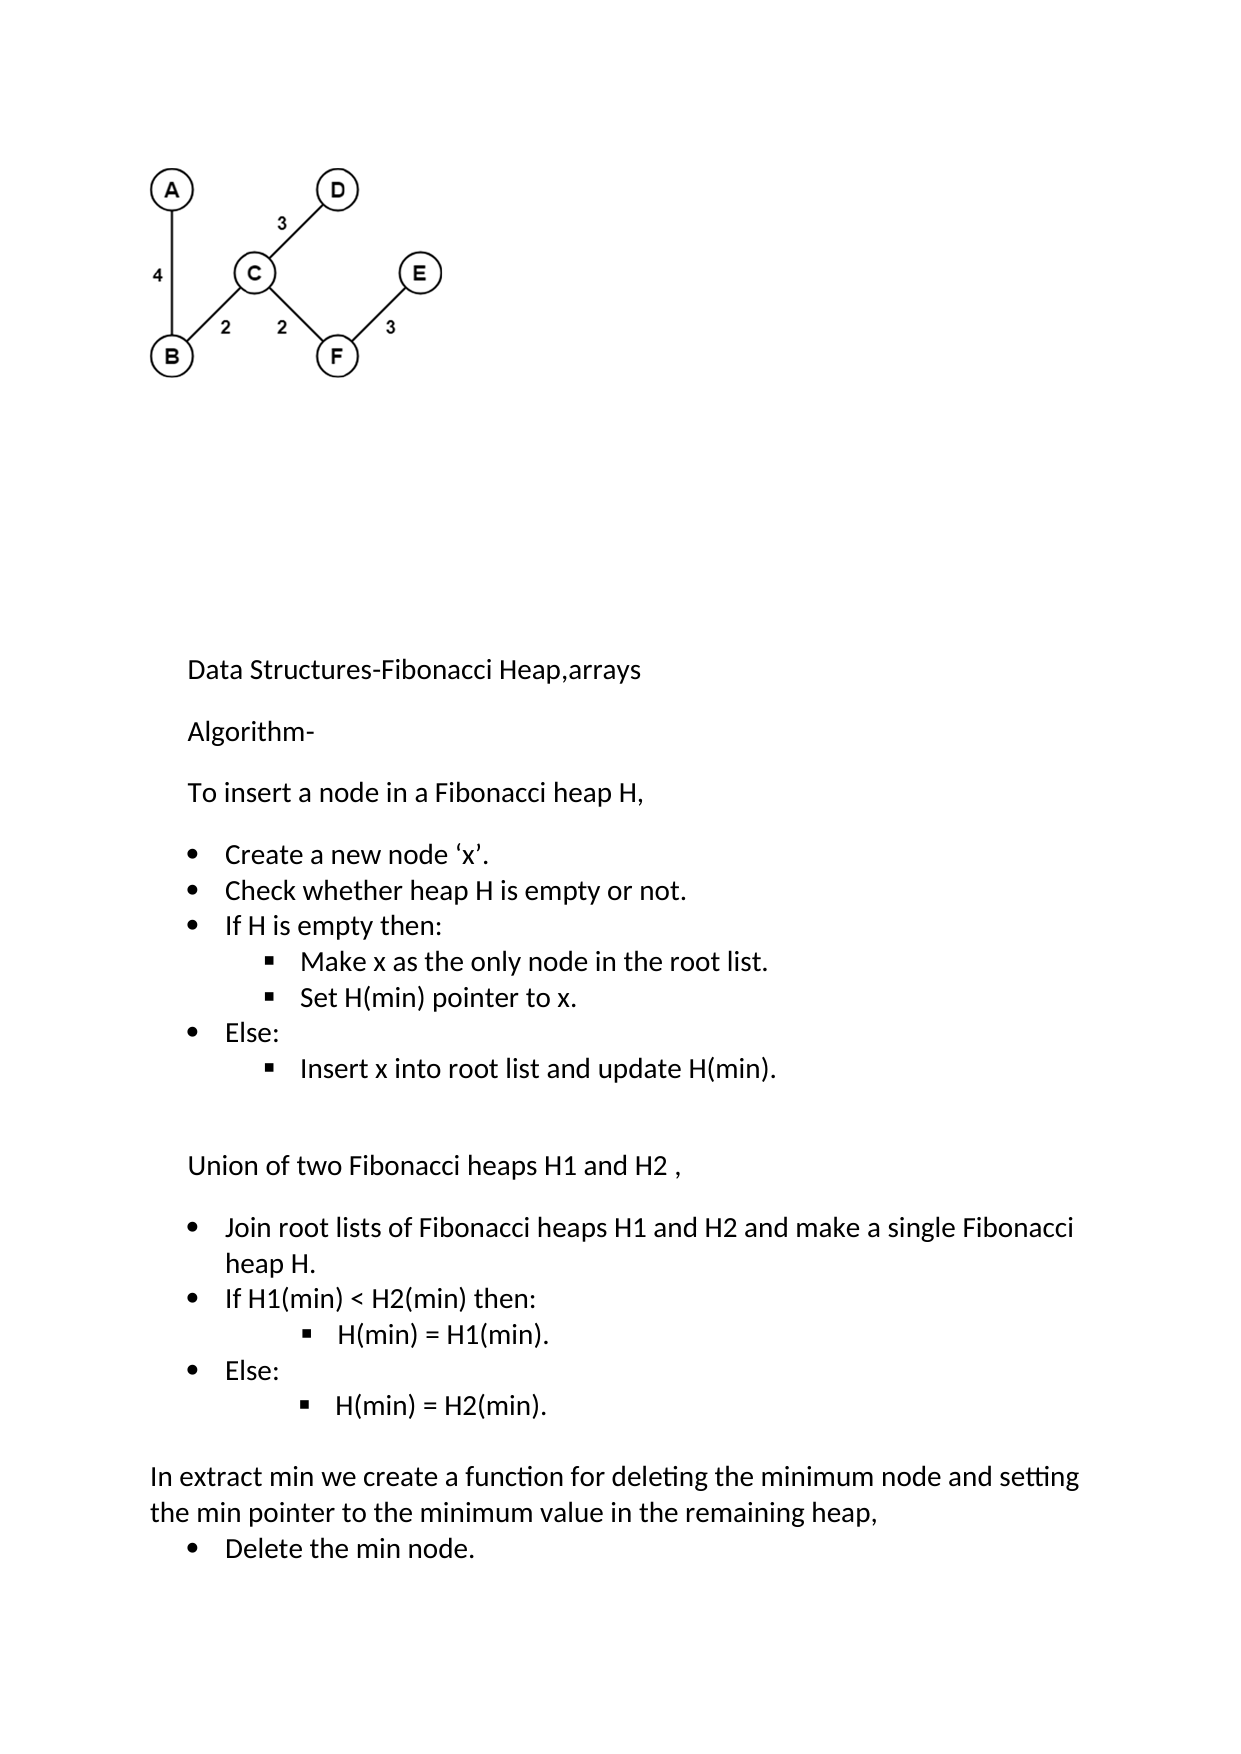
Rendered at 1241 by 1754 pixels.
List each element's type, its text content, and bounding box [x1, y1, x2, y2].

list If H is empty then: [187, 907, 1090, 943]
picture [149, 168, 443, 378]
text Union of two Fibonacci heaps H1 and H2 , [187, 1147, 1090, 1183]
list Check whether heap H is empty or not. [187, 872, 1090, 907]
list Make x as the only node in the root list. [262, 943, 1090, 979]
list Else: [187, 1014, 1090, 1050]
list Join root lists of Fibonacci heaps H1 and H2 and make a single Fibonacci heap H. [187, 1209, 1090, 1280]
text To insert a node in a Fibonacci heap H, [187, 774, 1090, 810]
text Data Structures-Fibonacci Heap,arrays [187, 651, 1090, 687]
list Insert x into root list and update H(min). [262, 1050, 1090, 1086]
text In extract min we create a function for deleting the minimum node and setting the min pointer to the minimum value in the remaining heap, [150, 1458, 1090, 1530]
list Else: [187, 1352, 1090, 1387]
list Delete the min node. [187, 1530, 1090, 1565]
list Create a new node ‘x’. [187, 836, 1090, 872]
list H(min) = H1(min). [300, 1316, 1090, 1352]
text Algorithm- [187, 713, 1090, 748]
list H(min) = H2(min). [298, 1387, 1090, 1423]
list If H1(min) < H2(min) then: [187, 1280, 1090, 1316]
list Set H(min) pointer to x. [262, 979, 1090, 1014]
